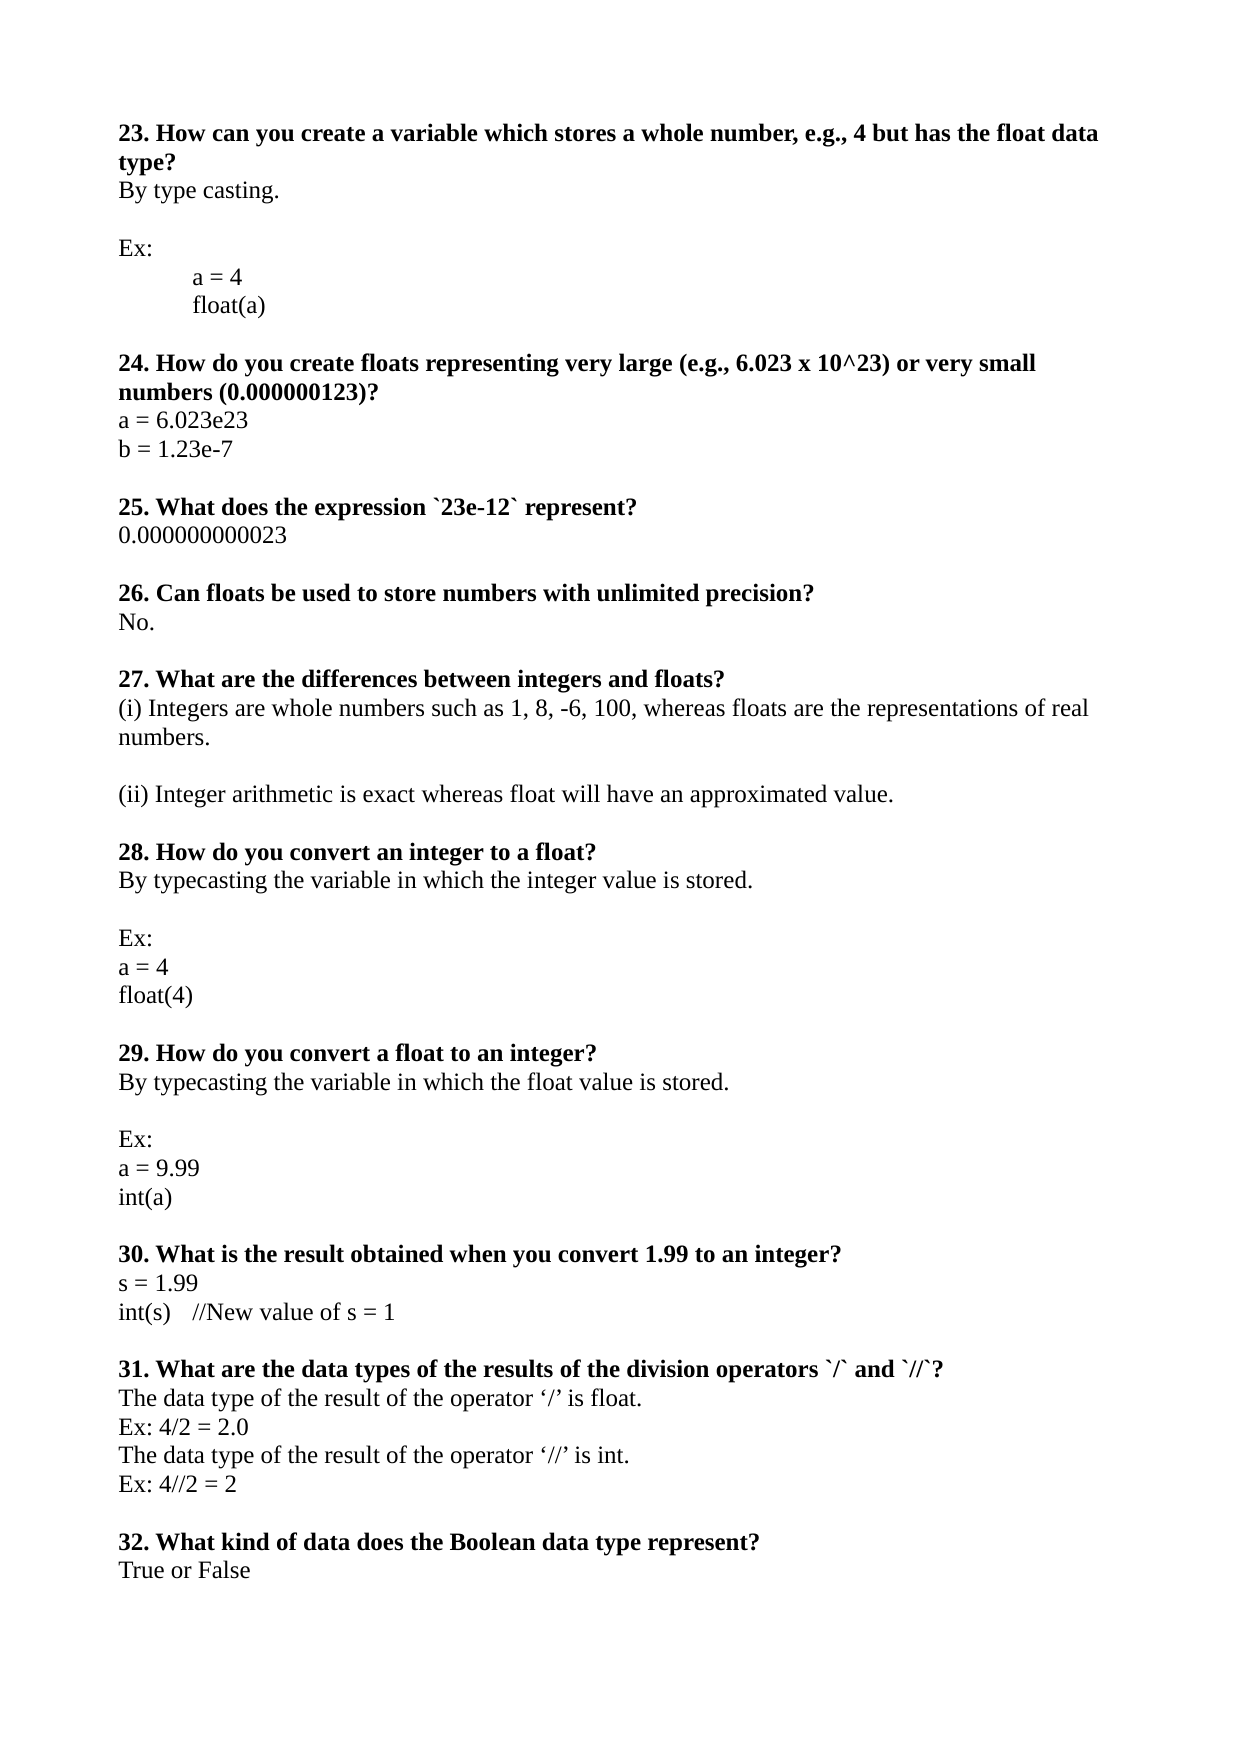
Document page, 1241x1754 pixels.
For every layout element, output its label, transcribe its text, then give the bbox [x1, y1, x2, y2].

text (ii) Integer arithmetic is exact whereas float will have an approximated value. [118, 779, 1122, 808]
text 27. What are the differences between integers and floats? [118, 664, 1122, 693]
text 31. What are the data types of the results of the division operators `/` and `//`? [118, 1354, 1122, 1383]
text s = 1.99 [118, 1268, 1122, 1297]
text By type casting. [118, 176, 1122, 204]
text a = 9.99 [118, 1153, 1122, 1182]
text No. [118, 607, 1122, 636]
text 23. How can you create a variable which stores a whole number, e.g., 4 but has the float data type? [118, 118, 1122, 176]
text Ex: [118, 1124, 1122, 1153]
text 26. Can floats be used to store numbers with unlimited precision? [118, 578, 1122, 607]
text float(a) [118, 291, 1122, 319]
text Ex: [118, 923, 1122, 952]
text Ex: [118, 233, 1122, 262]
text True or False [118, 1556, 1122, 1584]
text 24. How do you create floats representing very large (e.g., 6.023 x 10^23) or very small numbers (0.000000123)? [118, 348, 1122, 406]
text By typecasting the variable in which the integer value is stored. [118, 866, 1122, 894]
text (i) Integers are whole numbers such as 1, 8, -6, 100, whereas floats are the representations of real numbers. [118, 693, 1122, 751]
text int(a) [118, 1182, 1122, 1211]
text Ex: 4//2 = 2 [118, 1469, 1122, 1498]
text The data type of the result of the operator ‘/’ is float. [118, 1383, 1122, 1412]
text a = 6.023e23 [118, 406, 1122, 434]
text 25. What does the expression `23e-12` represent? [118, 492, 1122, 521]
text 0.000000000023 [118, 521, 1122, 549]
text a = 4 [118, 952, 1122, 981]
text The data type of the result of the operator ‘//’ is int. [118, 1441, 1122, 1469]
text 29. How do you convert a float to an integer? [118, 1038, 1122, 1067]
text Ex: 4/2 = 2.0 [118, 1412, 1122, 1441]
text 30. What is the result obtained when you convert 1.99 to an integer? [118, 1239, 1122, 1268]
text int(s) //New value of s = 1 [118, 1297, 1122, 1326]
text b = 1.23e-7 [118, 434, 1122, 463]
text By typecasting the variable in which the float value is stored. [118, 1067, 1122, 1096]
text 28. How do you convert an integer to a float? [118, 837, 1122, 866]
text a = 4 [118, 262, 1122, 291]
text float(4) [118, 981, 1122, 1009]
text 32. What kind of data does the Boolean data type represent? [118, 1527, 1122, 1556]
